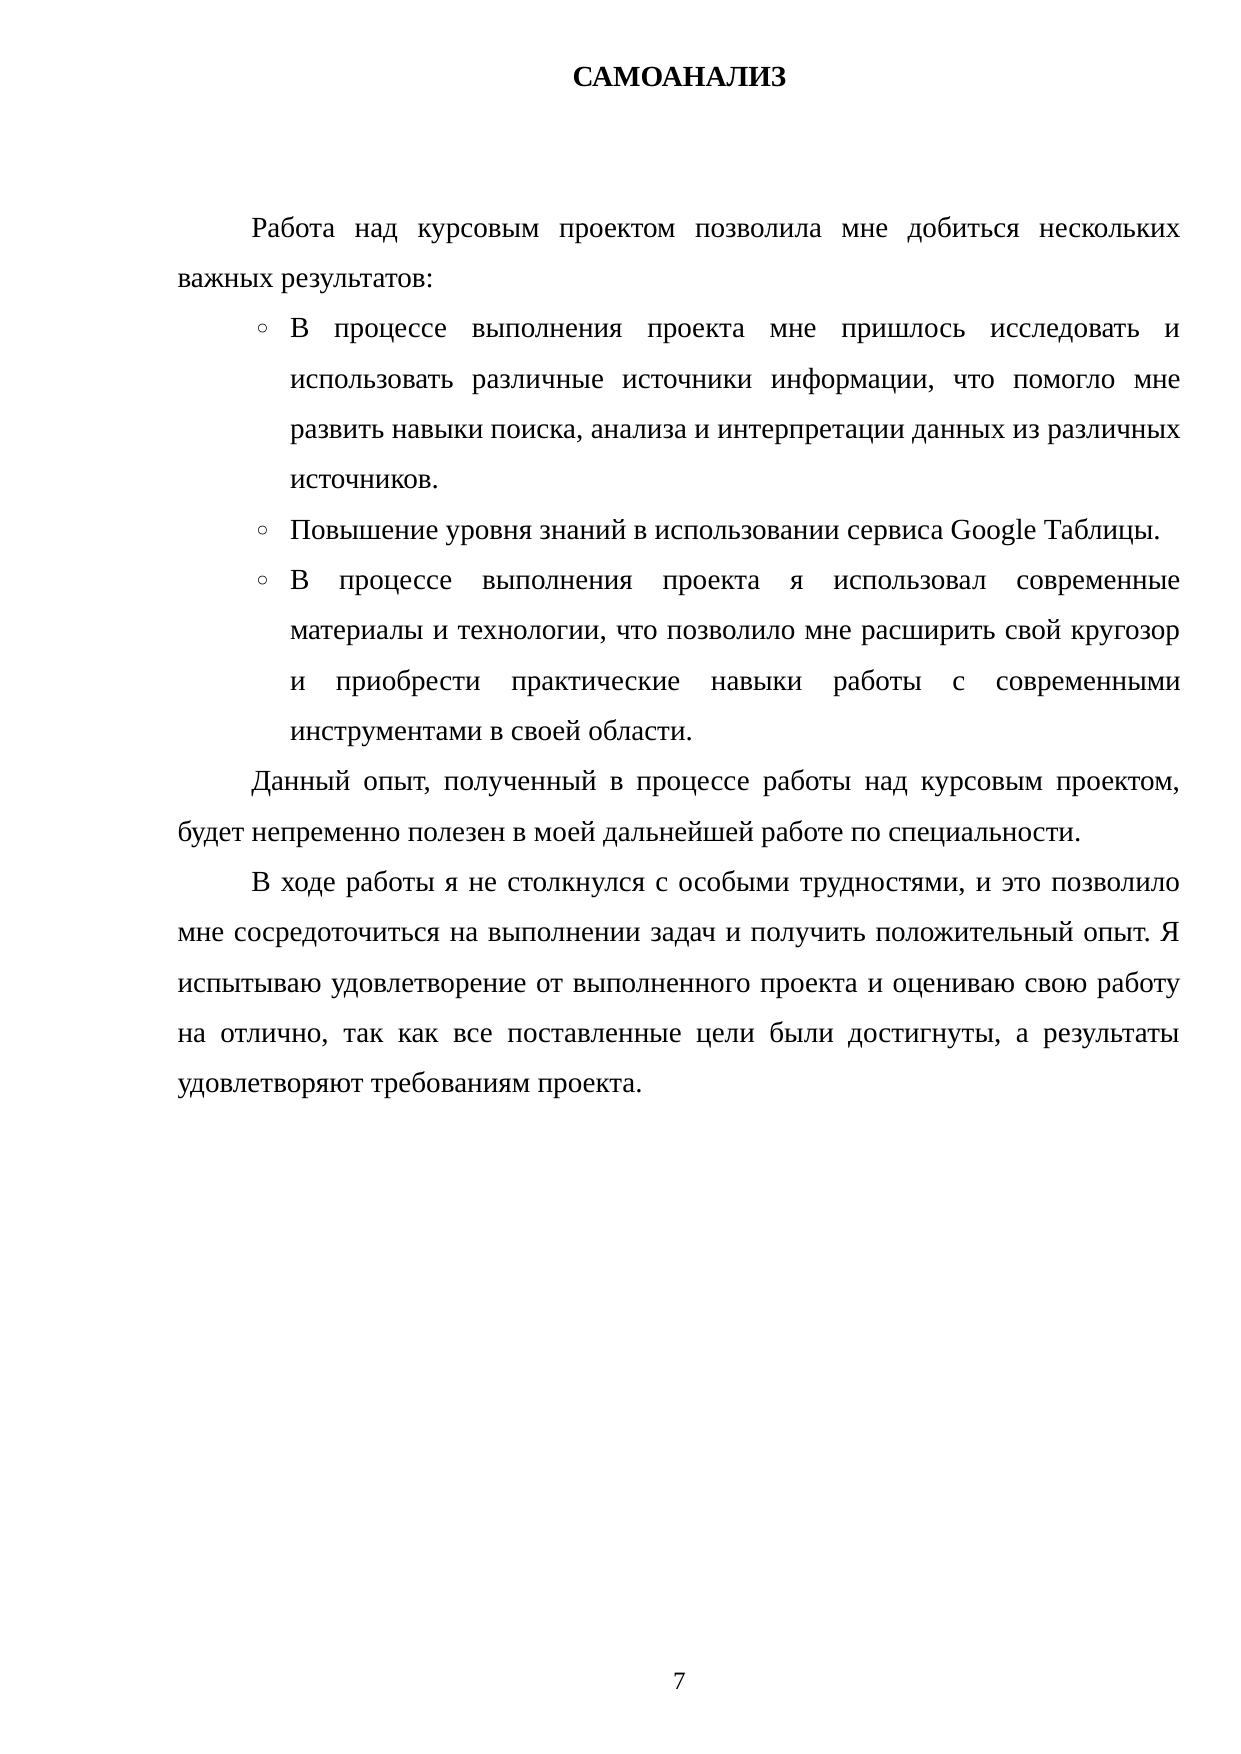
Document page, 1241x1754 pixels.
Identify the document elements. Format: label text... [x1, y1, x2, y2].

text Данный опыт, полученный в процессе работы над курсовым проектом, будет непременно полезен в моей дальнейшей работе по специальности. [177, 763, 1181, 847]
text САМОАНАЛИЗ [177, 59, 1181, 93]
list В процессе выполнения проекта я использовал современные материалы и технологии, что позволило мне расширить свой кругозор и приобрести практические навыки работы с современными инструментами в своей области. [252, 562, 1181, 747]
list В процессе выполнения проекта мне пришлось исследовать и использовать различные источники информации, что помогло мне развить навыки поиска, анализа и интерпретации данных из различных источников. [252, 311, 1181, 495]
text Работа над курсовым проектом позволила мне добиться нескольких важных результатов: [177, 210, 1181, 294]
text В ходе работы я не столкнулся с особыми трудностями, и это позволило мне сосредоточиться на выполнении задач и получить положительный опыт. Я испытываю удовлетворение от выполненного проекта и оцениваю свою работу на отлично, так как все поставленные цели были достигнуты, а результаты удовлетворяют требованиям проекта. [177, 864, 1181, 1099]
list Повышение уровня знаний в использовании сервиса Google Таблицы. [252, 512, 1181, 545]
